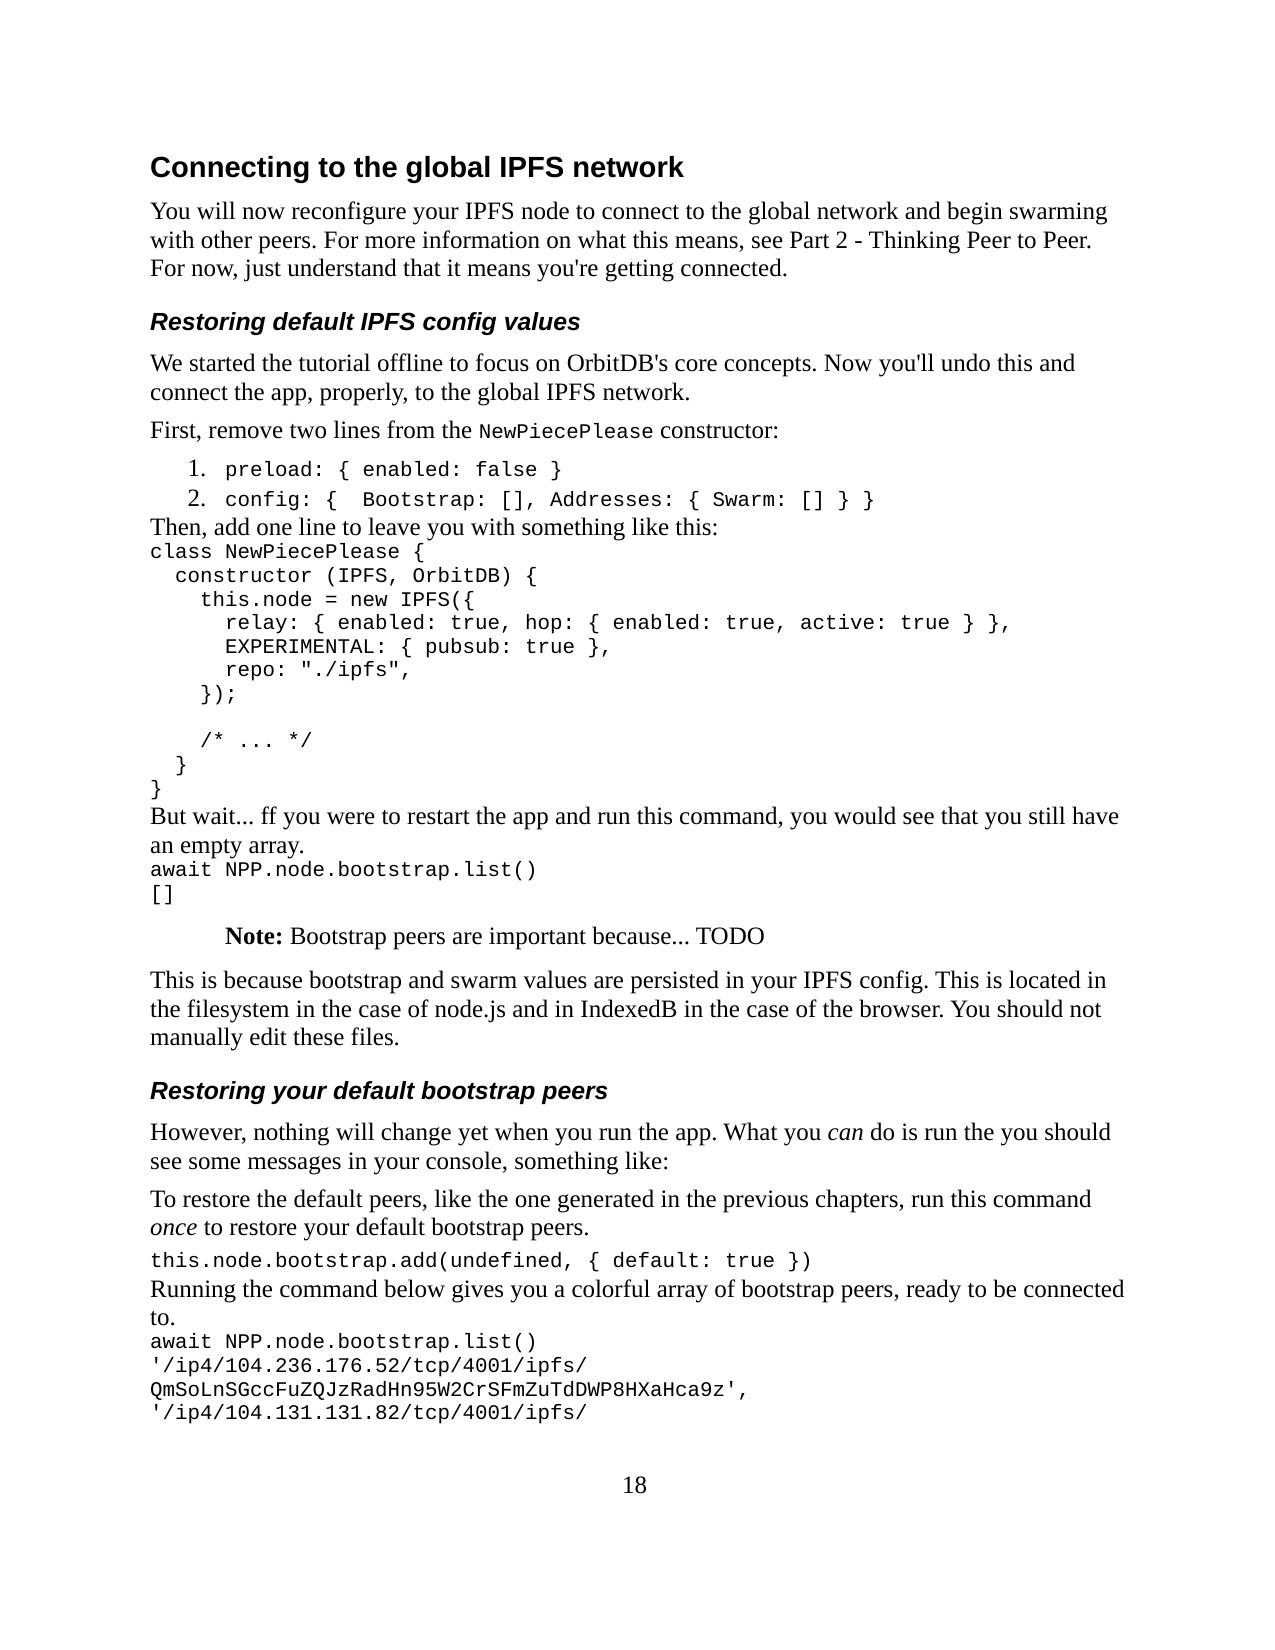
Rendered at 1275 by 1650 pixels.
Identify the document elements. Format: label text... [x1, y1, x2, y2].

text } [150, 754, 1125, 778]
text await NPP.node.bootstrap.list() [150, 859, 1125, 882]
text EXPERIMENTAL: { pubsub: true }, [150, 636, 1125, 659]
text '/ip4/104.131.131.82/tcp/4001/ipfs/ [150, 1402, 1125, 1426]
text }); [150, 683, 1125, 707]
text We started the tutorial offline to focus on OrbitDB's core concepts. Now you'll undo this and connect the app, properly, to the global IPFS network. [150, 348, 1125, 406]
text relay: { enabled: true, hop: { enabled: true, active: true } }, [150, 612, 1125, 636]
subtitle Restoring your default bootstrap peers [150, 1076, 1125, 1105]
text Running the command below gives you a colorful array of bootstrap peers, ready to be connected to. [150, 1274, 1125, 1331]
list config: { Bootstrap: [], Addresses: { Swarm: [] } } [187, 483, 1125, 512]
text Note: Bootstrap peers are important because... TODO [225, 921, 1125, 950]
text Then, add one line to leave you with something like this: [150, 512, 1125, 541]
subtitle Restoring default IPFS config values [150, 307, 1125, 336]
text await NPP.node.bootstrap.list() [150, 1331, 1125, 1355]
text constructor (IPFS, OrbitDB) { [150, 565, 1125, 588]
text You will now reconfigure your IPFS node to connect to the global network and begin swarming with other peers. For more information on what this means, see Part 2 - Thinking Peer to Peer. For now, just understand that it means you're getting connected. [150, 196, 1125, 282]
text [] [150, 882, 1125, 906]
text /* ... */ [150, 730, 1125, 754]
text this.node = new IPFS({ [150, 588, 1125, 612]
text '/ip4/104.236.176.52/tcp/4001/ipfs/QmSoLnSGccFuZQJzRadHn95W2CrSFmZuTdDWP8HXaHca9z', [150, 1355, 1125, 1402]
list preload: { enabled: false } [187, 453, 1125, 483]
text repo: "./ipfs", [150, 659, 1125, 683]
text But wait... ff you were to restart the app and run this command, you would see that you still have an empty array. [150, 801, 1125, 859]
text To restore the default peers, like the one generated in the previous chapters, run this command once to restore your default bootstrap peers. [150, 1184, 1125, 1241]
text However, nothing will change yet when you run the app. What you can do is run the you should see some messages in your console, something like: [150, 1117, 1125, 1175]
text } [150, 778, 1125, 801]
text This is because bootstrap and swarm values are persisted in your IPFS config. This is located in the filesystem in the case of node.js and in IndexedB in the case of the browser. You should not manually edit these files. [150, 965, 1125, 1051]
text class NewPiecePlease { [150, 541, 1125, 565]
text this.node.bootstrap.add(undefined, { default: true }) [150, 1250, 1125, 1274]
subtitle Connecting to the global IPFS network [150, 150, 1125, 183]
text First, remove two lines from the NewPiecePlease constructor: [150, 415, 1125, 444]
